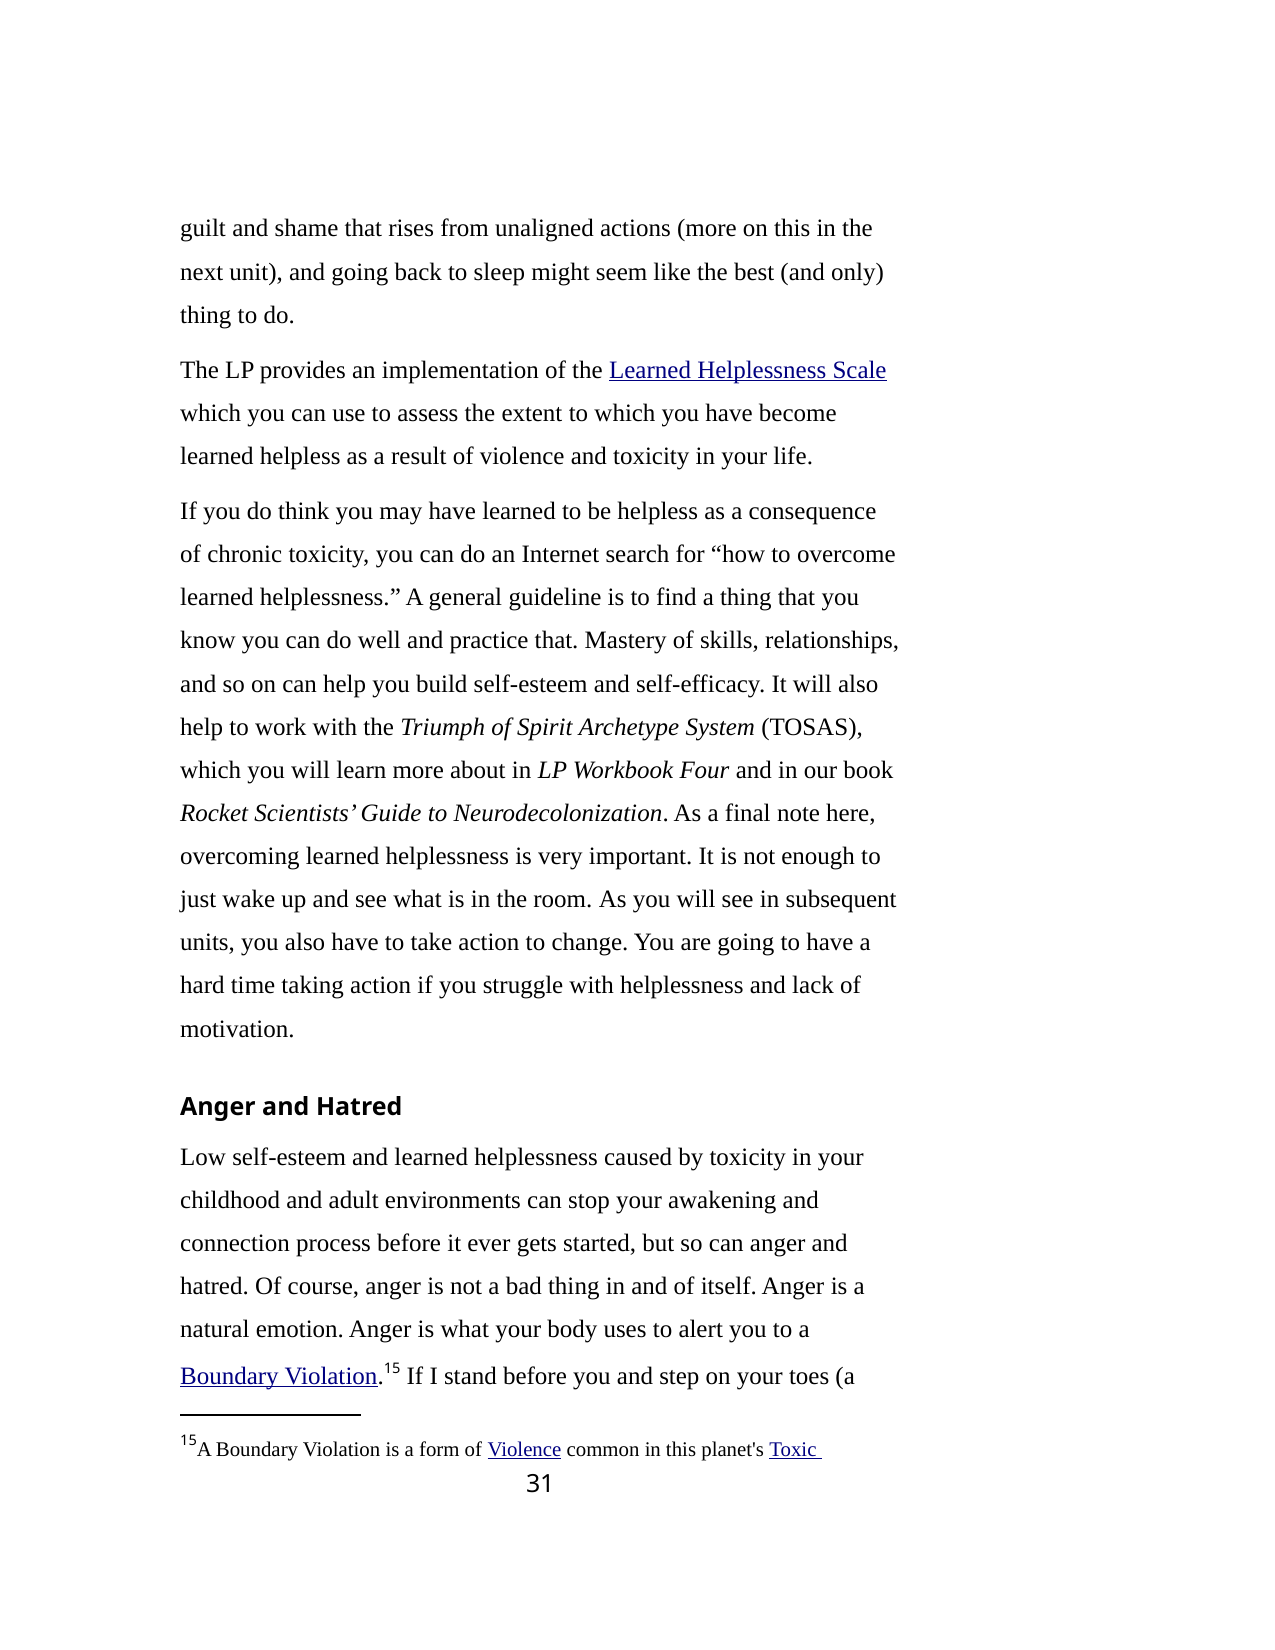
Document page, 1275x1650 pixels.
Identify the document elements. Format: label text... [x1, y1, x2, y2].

text Low self-esteem and learned helplessness caused by toxicity in your childhood and adult environments can stop your awakening and connection process before it ever gets started, but so can anger and hatred. Of course, anger is not a bad thing in and of itself. Anger is a natural emotion. Anger is what your body uses to alert you to a Boundary Violation. If I stand before you and step on your toes (a [180, 1142, 900, 1392]
text guilt and shame that rises from unaligned actions (more on this in the next unit), and going back to sleep might seem like the best (and only) thing to do. [180, 213, 900, 328]
subtitle Anger and Hatred [180, 1088, 900, 1122]
text A Boundary Violation is a form of Violence common in this planet's Toxic [180, 1430, 900, 1464]
text If you do think you may have learned to be helpless as a consequence of chronic toxicity, you can do an Internet search for “how to overcome learned helplessness.” A general guideline is to find a thing that you know you can do well and practice that. Mastery of skills, relationships, and so on can help you build self-esteem and self-efficacy. It will also help to work with the Triumph of Spirit Archetype System (TOSAS), which you will learn more about in LP Workbook Four and in our book Rocket Scientists’ Guide to Neurodecolonization. As a final note here, overcoming learned helplessness is very important. It is not enough to just wake up and see what is in the room. As you will see in subsequent units, you also have to take action to change. You are going to have a hard time taking action if you struggle with helplessness and lack of motivation. [180, 496, 900, 1042]
text The LP provides an implementation of the Learned Helplessness Scale which you can use to assess the extent to which you have become learned helpless as a result of violence and toxicity in your life. [180, 355, 900, 470]
